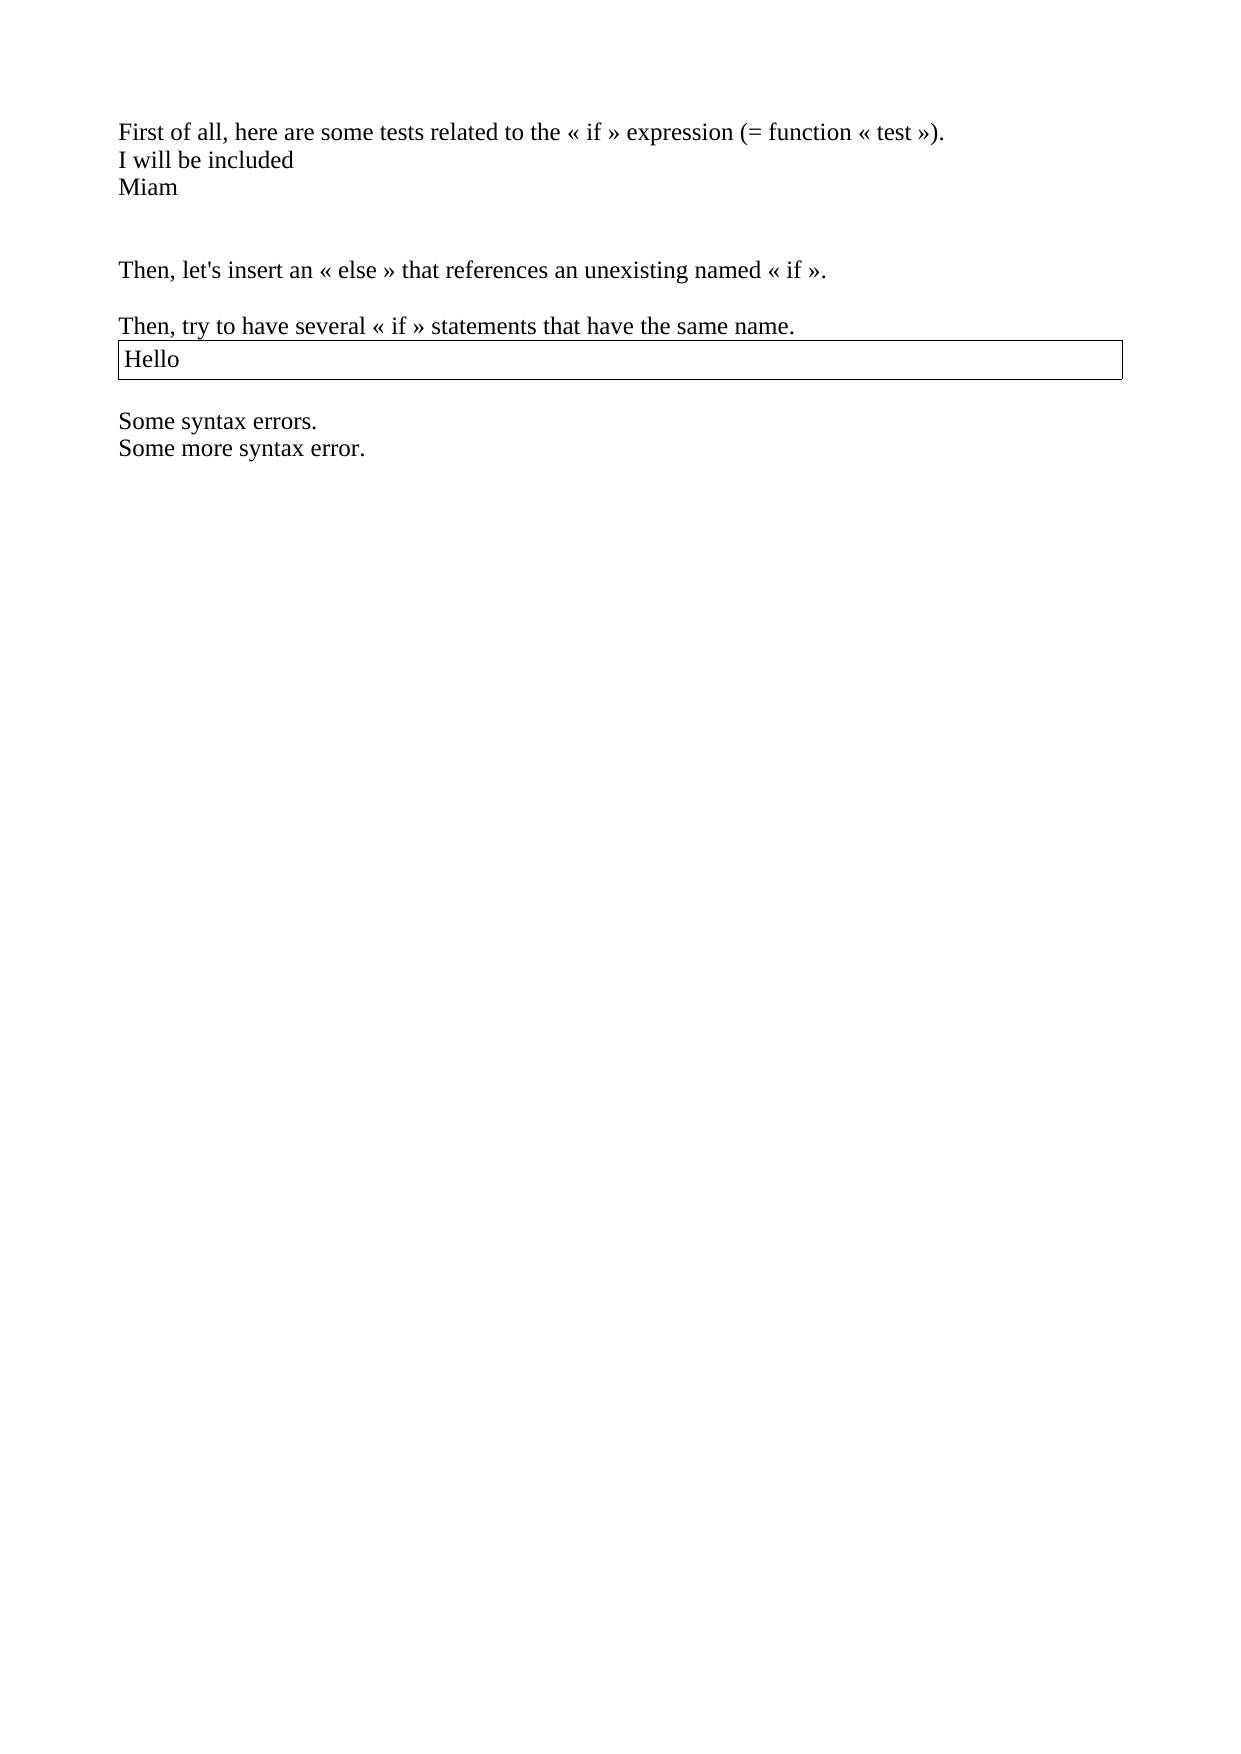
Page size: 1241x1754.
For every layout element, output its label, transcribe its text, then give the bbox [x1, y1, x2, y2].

text Then, let's insert an « else » that references an unexisting named « if ». [118, 257, 1122, 284]
text I will be included [118, 146, 1122, 173]
text Some more syntax error. [118, 434, 1122, 462]
text First of all, here are some tests related to the « if » expression (= function « test »). [118, 118, 1122, 146]
text Then, try to have several « if » statements that have the same name. [118, 312, 1122, 340]
text Some syntax errors. [118, 407, 1122, 434]
text Miam [118, 173, 1122, 201]
table_header Hello [119, 341, 1122, 379]
